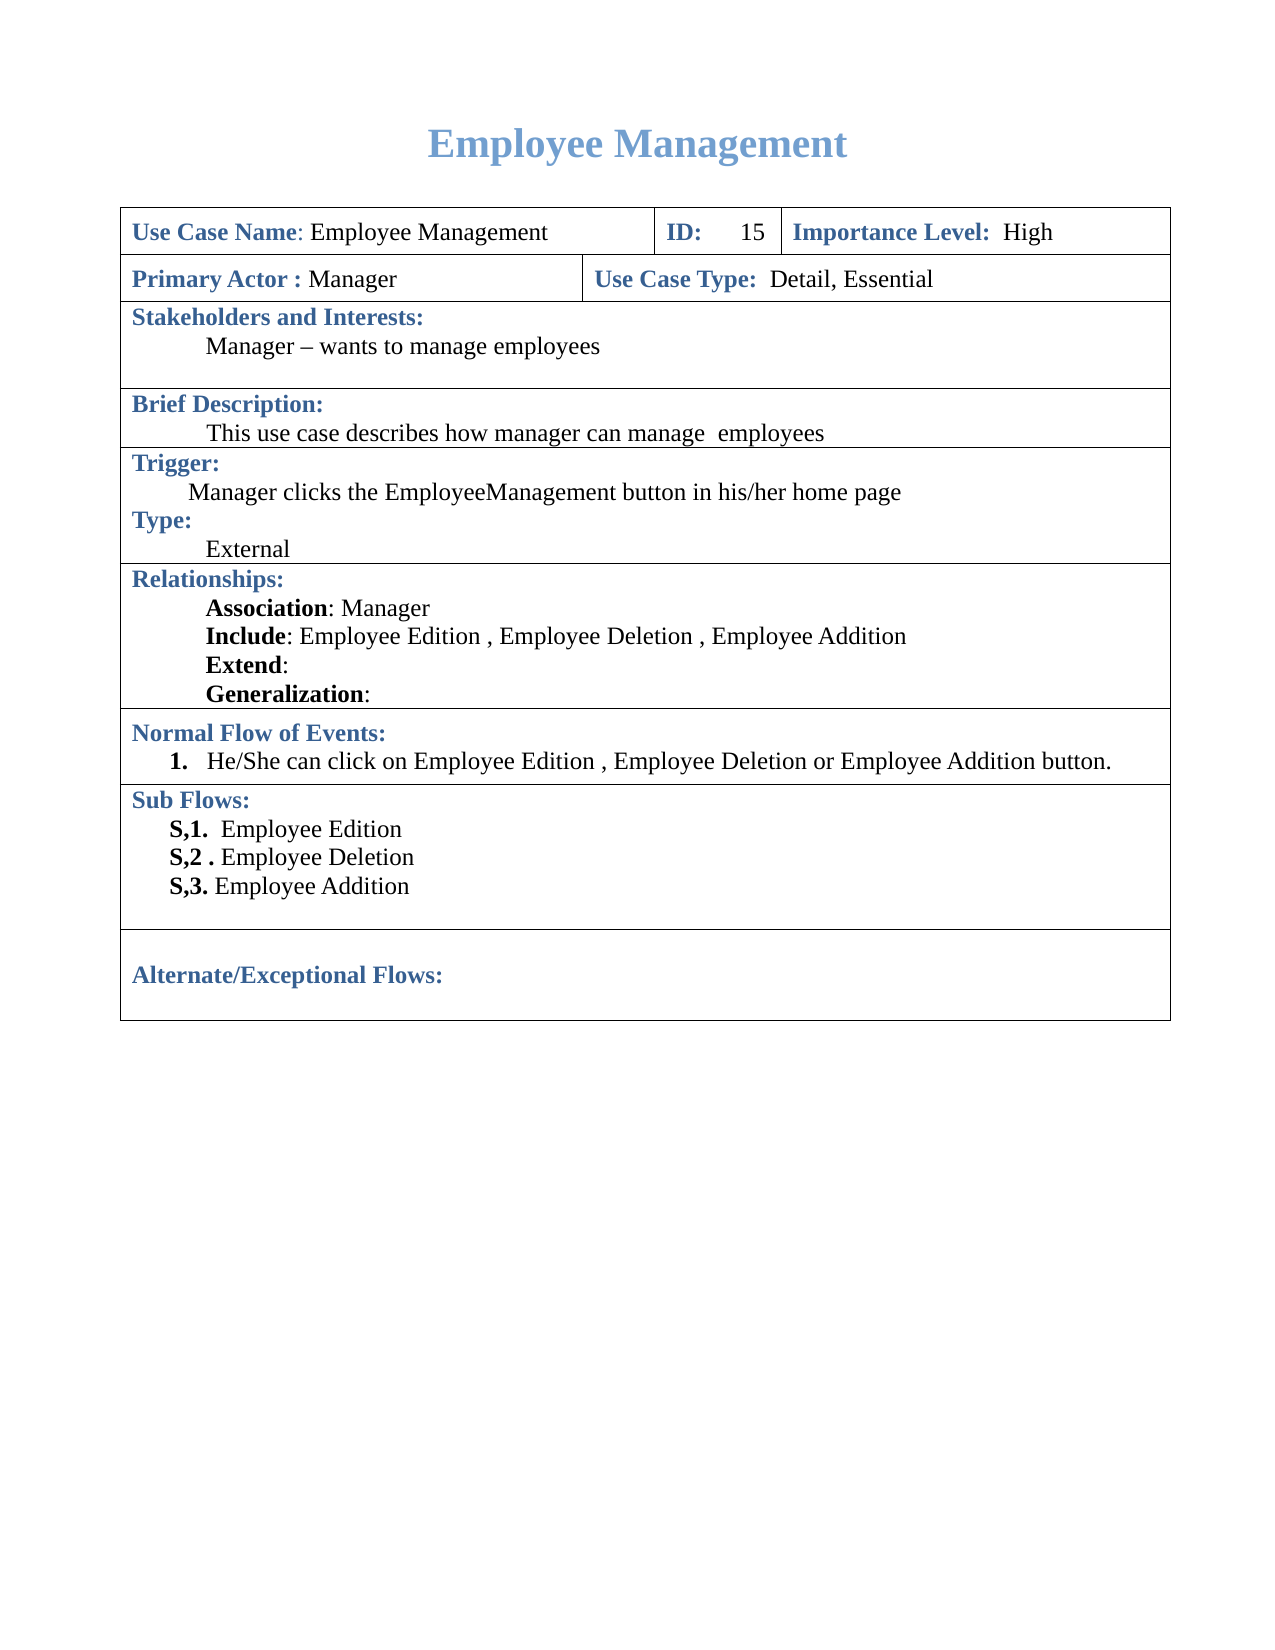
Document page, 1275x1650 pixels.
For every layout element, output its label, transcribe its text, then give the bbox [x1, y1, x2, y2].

table_cell Sub Flows: S,1. Employee Edition S,2 . Employee Deletion S,3. Employee Addition [121, 785, 1170, 929]
table_header Use Case Name: Employee Management [121, 208, 654, 254]
table_cell Use Case Type: Detail, Essential [583, 255, 1170, 301]
table_cell Trigger: Manager clicks the EmployeeManagement button in his/her home page Type: External [121, 448, 1170, 563]
title Employee Management [118, 118, 1157, 166]
table_cell Primary Actor : Manager [121, 255, 582, 301]
table_header Importance Level: High [782, 208, 1170, 254]
table_cell Alternate/Exceptional Flows: [121, 930, 1170, 1020]
table_cell Stakeholders and Interests: Manager – wants to manage employees [121, 302, 1170, 388]
table_cell Brief Description: This use case describes how manager can manage employees [121, 389, 1170, 447]
table_header ID: 15 [655, 208, 781, 254]
table_cell Relationships: Association: Manager Include: Employee Edition , Employee Deletion , Employee Addition Extend: Generalization: [121, 564, 1170, 708]
table_cell Normal Flow of Events: He/She can click on Employee Edition , Employee Deletion or Employee Addition button. [121, 709, 1170, 784]
